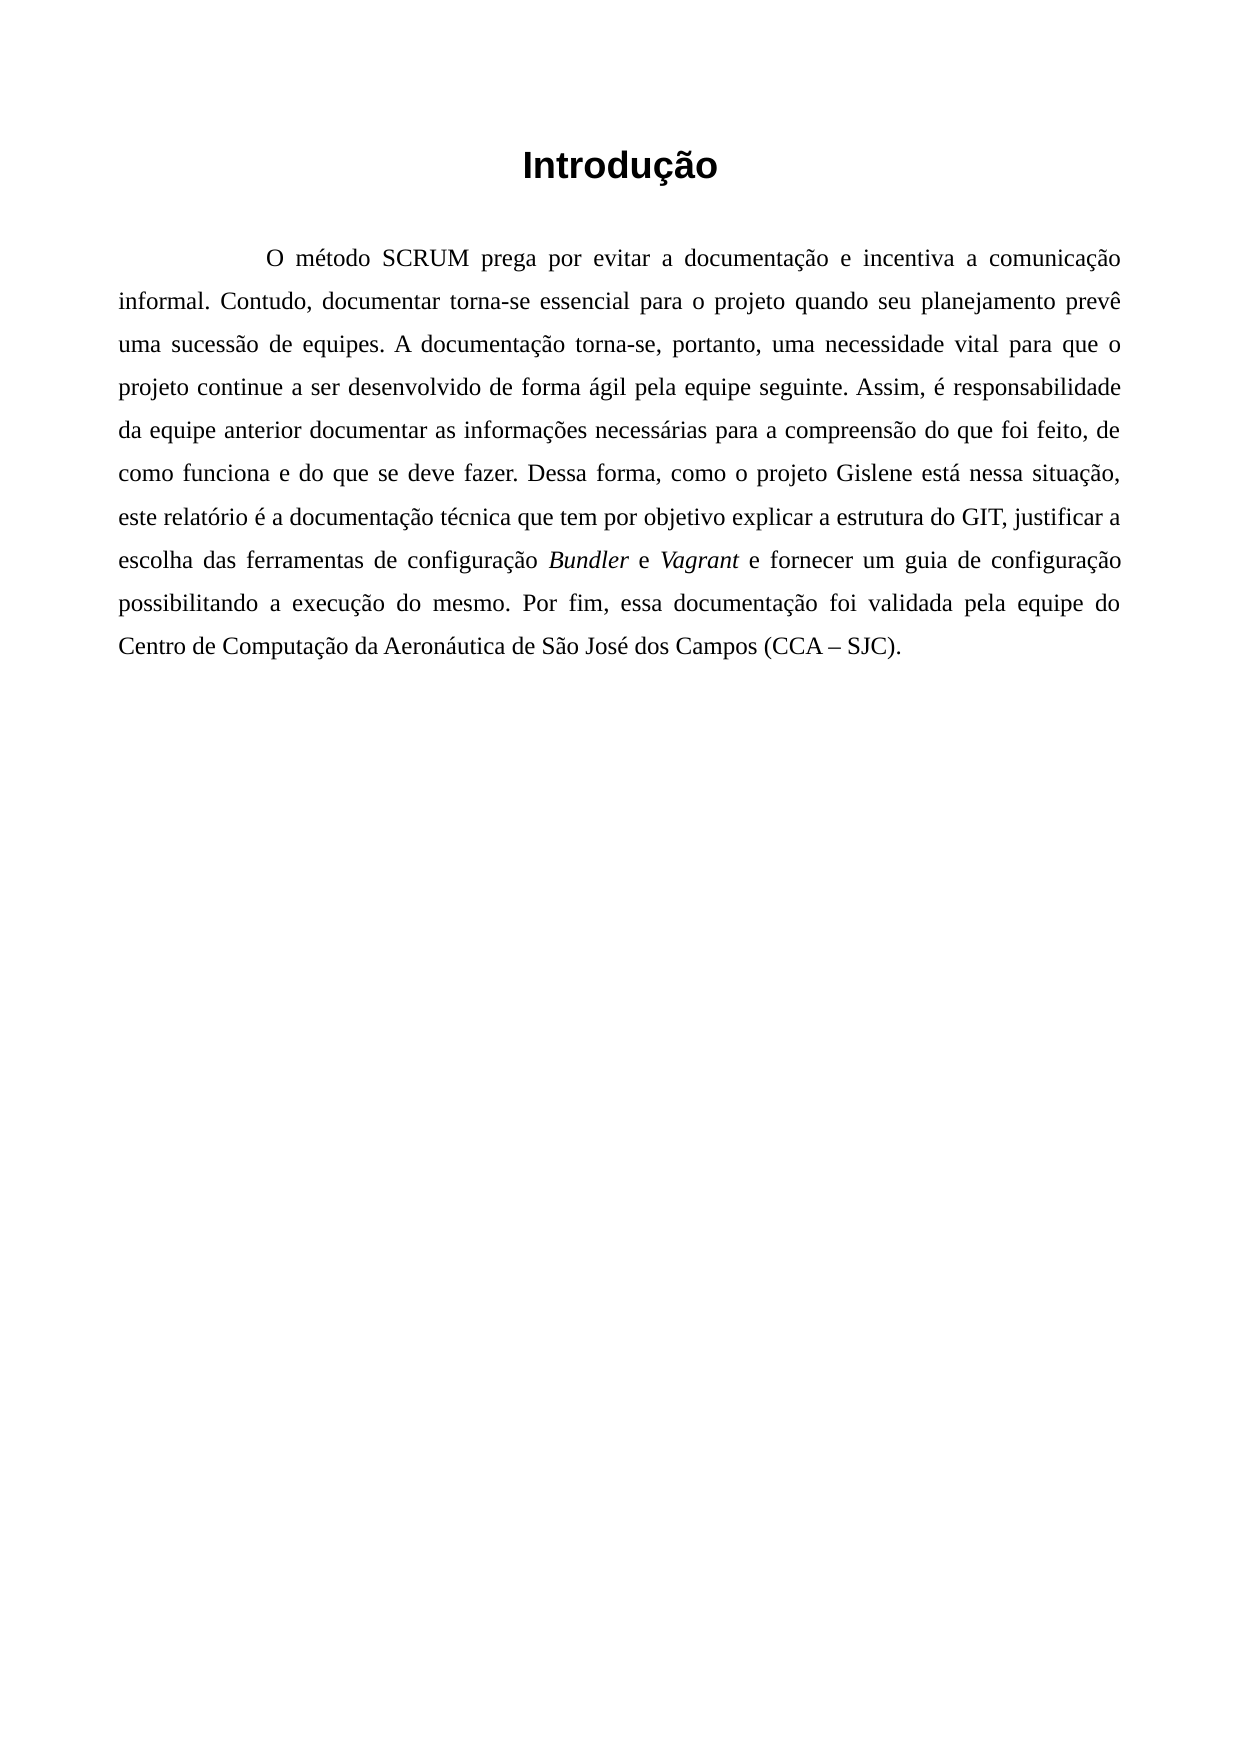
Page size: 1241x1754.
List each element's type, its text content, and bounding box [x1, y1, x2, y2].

text O método SCRUM prega por evitar a documentação e incentiva a comunicação informal. Contudo, documentar torna-se essencial para o projeto quando seu planejamento prevê uma sucessão de equipes. A documentação torna-se, portanto, uma necessidade vital para que o projeto continue a ser desenvolvido de forma ágil pela equipe seguinte. Assim, é responsabilidade da equipe anterior documentar as informações necessárias para a compreensão do que foi feito, de como funciona e do que se deve fazer. Dessa forma, como o projeto Gislene está nessa situação, este relatório é a documentação técnica que tem por objetivo explicar a estrutura do GIT, justificar a escolha das ferramentas de configuração Bundler e Vagrant e fornecer um guia de configuração possibilitando a execução do mesmo. Por fim, essa documentação foi validada pela equipe do Centro de Computação da Aeronáutica de São José dos Campos (CCA – SJC). [118, 243, 1122, 660]
subtitle Introdução [118, 143, 1122, 187]
